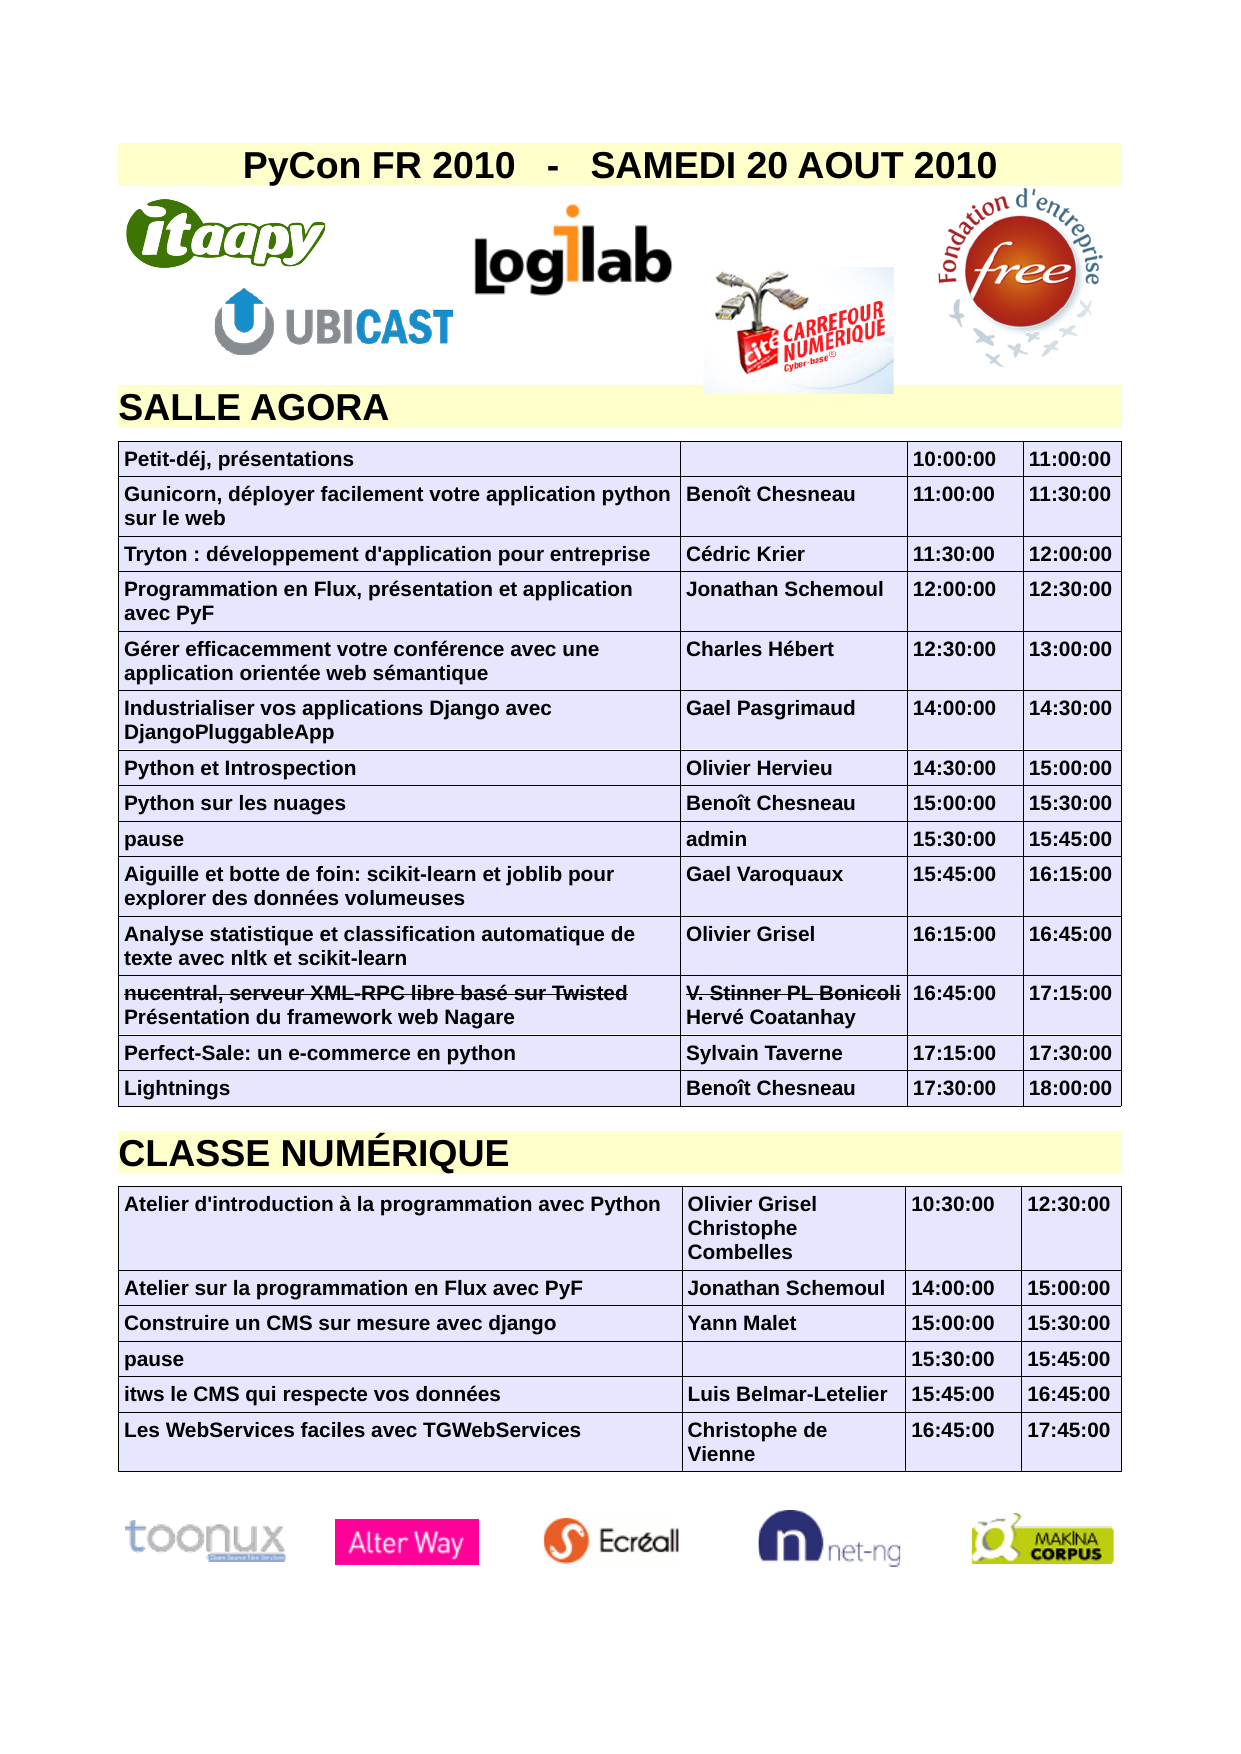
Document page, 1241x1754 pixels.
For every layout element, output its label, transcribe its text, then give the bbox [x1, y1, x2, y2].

picture [971, 1513, 1114, 1564]
table_cell 15:30:00 [906, 1342, 1021, 1376]
table_cell 12:00:00 [908, 572, 1023, 631]
table_header [681, 442, 907, 476]
table_cell V. Stinner PL Bonicoli Hervé Coatanhay [681, 976, 907, 1034]
picture [758, 1510, 901, 1567]
table_cell 15:45:00 [1022, 1342, 1121, 1376]
table_cell 14:30:00 [908, 751, 1023, 785]
subtitle SALLE AGORA [118, 385, 1122, 428]
table_cell Python et Introspection [119, 751, 680, 785]
table_cell 16:45:00 [908, 976, 1023, 1034]
subtitle PyCon FR 2010 - SAMEDI 20 AOUT 2010 [118, 143, 1122, 186]
picture [214, 288, 454, 355]
table_cell 15:00:00 [1024, 751, 1121, 785]
table_cell 12:00:00 [1024, 537, 1121, 571]
table_cell Gérer efficacemment votre conférence avec une application orientée web sémantique [119, 632, 680, 690]
table_header Petit-déj, présentations [119, 442, 680, 476]
table_cell 13:00:00 [1024, 632, 1121, 690]
subtitle CLASSE NUMÉRIQUE [118, 1131, 1122, 1174]
table_cell Charles Hébert [681, 632, 907, 690]
table_cell 15:45:00 [908, 857, 1023, 916]
table_cell Aiguille et botte de foin: scikit-learn et joblib pour explorer des données volumeuses [119, 857, 680, 916]
table_cell Sylvain Taverne [681, 1036, 907, 1070]
table_cell Industrialiser vos applications Django avec DjangoPluggableApp [119, 691, 680, 749]
table_cell 17:30:00 [1024, 1036, 1121, 1070]
table_cell Jonathan Schemoul [681, 572, 907, 631]
table_cell 12:30:00 [1024, 572, 1121, 631]
table_cell Tryton : développement d'application pour entreprise [119, 537, 680, 571]
table_cell [683, 1342, 905, 1376]
table_cell 11:30:00 [908, 537, 1023, 571]
table_cell Benoît Chesneau [681, 477, 907, 536]
table_cell pause [119, 1342, 682, 1376]
table_cell 11:30:00 [1024, 477, 1121, 536]
table_cell Atelier sur la programmation en Flux avec PyF [119, 1271, 682, 1305]
table_cell 15:30:00 [908, 822, 1023, 856]
table_cell Gael Varoquaux [681, 857, 907, 916]
table_cell 15:00:00 [1022, 1271, 1121, 1305]
table_header 12:30:00 [1022, 1187, 1121, 1270]
table_cell 17:45:00 [1022, 1413, 1121, 1471]
picture [335, 1519, 479, 1565]
table_cell Gunicorn, déployer facilement votre application python sur le web [119, 477, 680, 536]
table_cell Christophe de Vienne [683, 1413, 905, 1471]
table_cell Luis Belmar-Letelier [683, 1377, 905, 1412]
table_cell admin [681, 822, 907, 856]
table_cell 16:15:00 [908, 917, 1023, 975]
table_cell 18:00:00 [1024, 1071, 1121, 1106]
table_cell Les WebServices faciles avec TGWebServices [119, 1413, 682, 1471]
picture [473, 203, 674, 297]
table_cell 17:15:00 [908, 1036, 1023, 1070]
table_cell Cédric Krier [681, 537, 907, 571]
table_cell Perfect-Sale: un e-commerce en python [119, 1036, 680, 1070]
table_cell 16:45:00 [1024, 917, 1121, 975]
table_cell pause [119, 822, 680, 856]
table_cell Benoît Chesneau [681, 786, 907, 821]
table_cell 11:00:00 [908, 477, 1023, 536]
table_cell Yann Malet [683, 1306, 905, 1341]
table_cell Olivier Grisel [681, 917, 907, 975]
table_cell 12:30:00 [908, 632, 1023, 690]
table_cell Jonathan Schemoul [683, 1271, 905, 1305]
picture [125, 1520, 286, 1562]
table_cell 16:45:00 [1022, 1377, 1121, 1412]
table_cell nucentral, serveur XML-RPC libre basé sur Twisted Présentation du framework web Nagare [119, 976, 680, 1034]
table_cell 17:15:00 [1024, 976, 1121, 1034]
table_cell 14:30:00 [1024, 691, 1121, 749]
table_header 10:00:00 [908, 442, 1023, 476]
table_cell itws le CMS qui respecte vos données [119, 1377, 682, 1412]
table_cell Programmation en Flux, présentation et application avec PyF [119, 572, 680, 631]
table_cell 15:30:00 [1022, 1306, 1121, 1341]
table_cell 15:30:00 [1024, 786, 1121, 821]
table_cell Benoît Chesneau [681, 1071, 907, 1106]
table_cell 14:00:00 [908, 691, 1023, 749]
table_cell Olivier Hervieu [681, 751, 907, 785]
table_cell Construire un CMS sur mesure avec django [119, 1306, 682, 1341]
table_cell 14:00:00 [906, 1271, 1021, 1305]
table_header 10:30:00 [906, 1187, 1021, 1270]
table_cell Lightnings [119, 1071, 680, 1106]
table_cell Python sur les nuages [119, 786, 680, 821]
table_cell Gael Pasgrimaud [681, 691, 907, 749]
table_cell 15:00:00 [906, 1306, 1021, 1341]
table_cell 15:45:00 [1024, 822, 1121, 856]
table_cell 17:30:00 [908, 1071, 1023, 1106]
picture [126, 199, 325, 268]
table_header Olivier Grisel Christophe Combelles [683, 1187, 905, 1270]
table_header 11:00:00 [1024, 442, 1121, 476]
picture [703, 267, 894, 394]
table_cell 16:15:00 [1024, 857, 1121, 916]
table_cell 16:45:00 [906, 1413, 1021, 1471]
table_cell 15:00:00 [908, 786, 1023, 821]
table_cell 15:45:00 [906, 1377, 1021, 1412]
picture [543, 1518, 679, 1564]
picture [938, 188, 1105, 367]
table_cell Analyse statistique et classification automatique de texte avec nltk et scikit-learn [119, 917, 680, 975]
table_header Atelier d'introduction à la programmation avec Python [119, 1187, 682, 1270]
